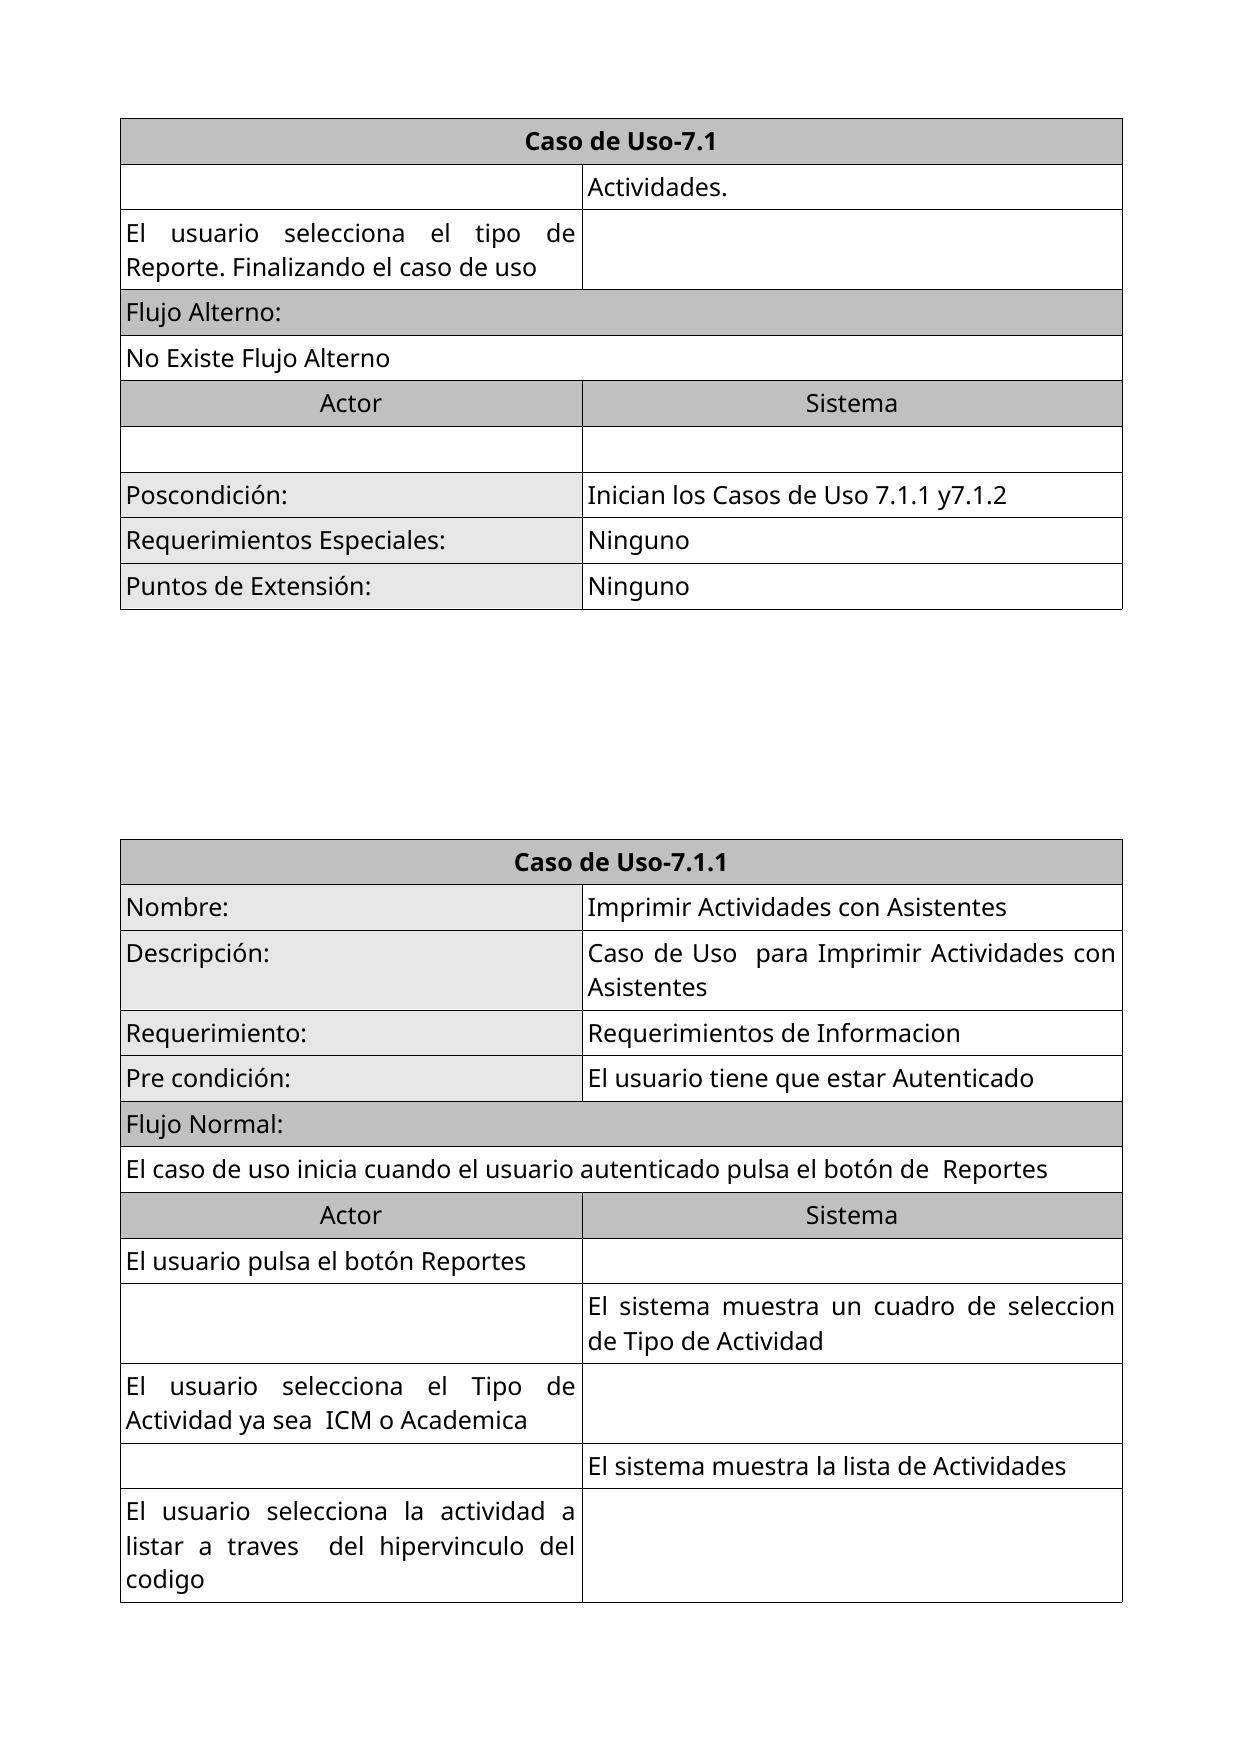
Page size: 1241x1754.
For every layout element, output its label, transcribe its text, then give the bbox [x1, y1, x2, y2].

table_cell No Existe Flujo Alterno [121, 336, 1122, 380]
table_cell El usuario selecciona la actividad a listar a traves del hipervinculo del codigo [121, 1489, 582, 1602]
table_cell [583, 427, 1122, 472]
table_cell Actor [121, 381, 582, 426]
table_cell Poscondición: [121, 473, 582, 517]
table_cell Pre condición: [121, 1056, 582, 1101]
table_cell Flujo Alterno: [121, 290, 1122, 335]
table_cell Ninguno [583, 564, 1122, 608]
table_cell [121, 427, 582, 472]
table_cell El usuario selecciona el Tipo de Actividad ya sea ICM o Academica [121, 1364, 582, 1443]
table_cell Ninguno [583, 518, 1122, 563]
table_cell [121, 165, 582, 209]
table_cell Sistema [583, 1193, 1122, 1238]
table_cell Actividades. [583, 165, 1122, 209]
table_cell Sistema [583, 381, 1122, 426]
table_cell Requerimientos Especiales: [121, 518, 582, 563]
table_cell El sistema muestra la lista de Actividades [583, 1444, 1122, 1488]
table_cell [583, 210, 1122, 289]
table_cell Requerimientos de Informacion [583, 1011, 1122, 1055]
table_cell El usuario selecciona el tipo de Reporte. Finalizando el caso de uso [121, 210, 582, 289]
table_cell Actor [121, 1193, 582, 1238]
table_cell Requerimiento: [121, 1011, 582, 1055]
table_cell [583, 1239, 1122, 1283]
table_cell El sistema muestra un cuadro de seleccion de Tipo de Actividad [583, 1284, 1122, 1363]
table_cell El caso de uso inicia cuando el usuario autenticado pulsa el botón de Reportes [121, 1147, 1122, 1192]
table_cell [583, 1364, 1122, 1443]
table_header Caso de Uso-7.1 [121, 119, 1122, 164]
table_cell El usuario pulsa el botón Reportes [121, 1239, 582, 1283]
table_cell Flujo Normal: [121, 1102, 1122, 1146]
table_cell Caso de Uso para Imprimir Actividades con Asistentes [583, 931, 1122, 1009]
table_cell Inician los Casos de Uso 7.1.1 y7.1.2 [583, 473, 1122, 517]
table_cell [121, 1444, 582, 1488]
table_cell Nombre: [121, 885, 582, 930]
table_header Caso de Uso-7.1.1 [121, 840, 1122, 884]
table_cell Descripción: [121, 931, 582, 1009]
table_cell [583, 1489, 1122, 1602]
table_cell Imprimir Actividades con Asistentes [583, 885, 1122, 930]
table_cell [121, 1284, 582, 1363]
table_cell El usuario tiene que estar Autenticado [583, 1056, 1122, 1101]
table_cell Puntos de Extensión: [121, 564, 582, 608]
